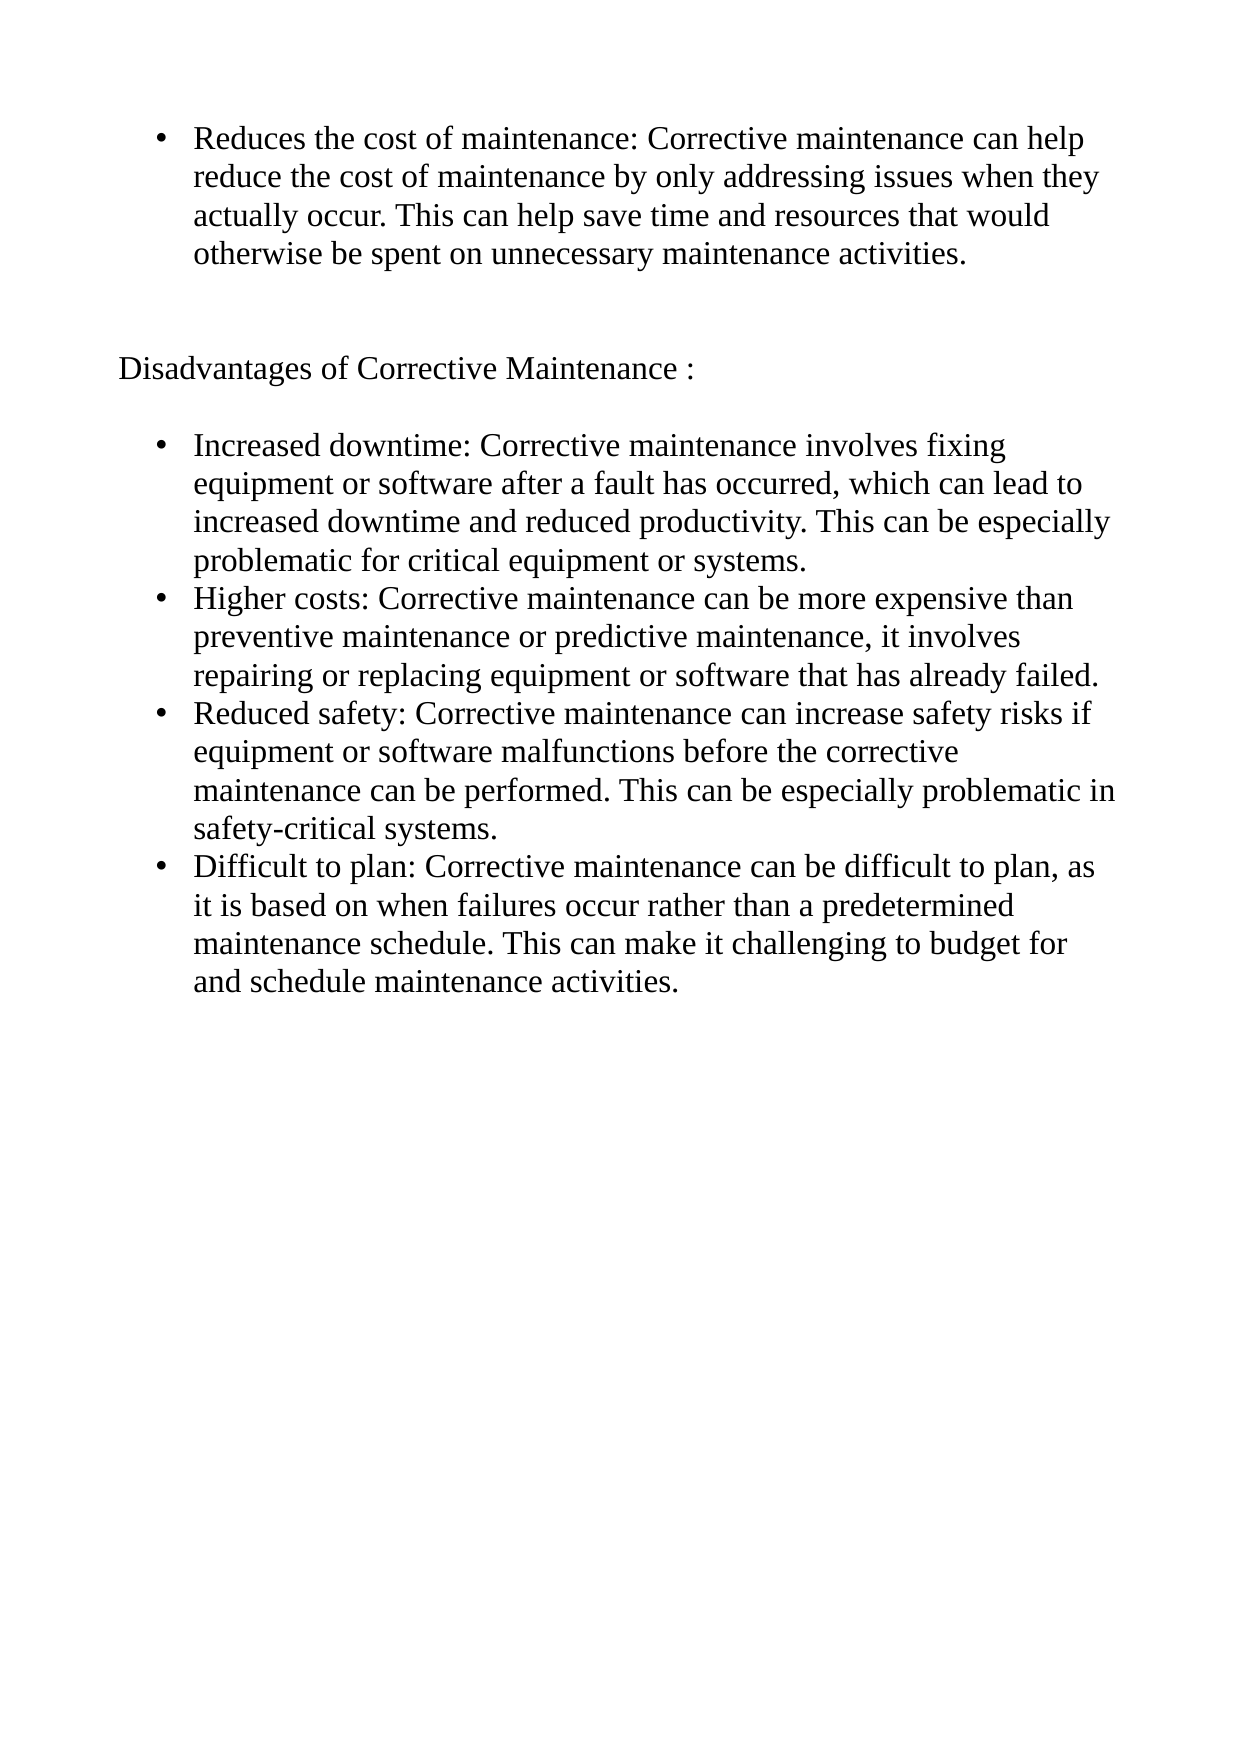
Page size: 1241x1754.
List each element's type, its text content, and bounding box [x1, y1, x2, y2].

list Reduces the cost of maintenance: Corrective maintenance can help reduce the cost of maintenance by only addressing issues when they actually occur. This can help save time and resources that would otherwise be spent on unnecessary maintenance activities. [156, 118, 1122, 271]
list Reduced safety: Corrective maintenance can increase safety risks if equipment or software malfunctions before the corrective maintenance can be performed. This can be especially problematic in safety-critical systems. [156, 693, 1122, 846]
list Increased downtime: Corrective maintenance involves fixing equipment or software after a fault has occurred, which can lead to increased downtime and reduced productivity. This can be especially problematic for critical equipment or systems. [156, 425, 1122, 578]
text Disadvantages of Corrective Maintenance : [118, 348, 1122, 386]
list Higher costs: Corrective maintenance can be more expensive than preventive maintenance or predictive maintenance, it involves repairing or replacing equipment or software that has already failed. [156, 578, 1122, 693]
list Difficult to plan: Corrective maintenance can be difficult to plan, as it is based on when failures occur rather than a predetermined maintenance schedule. This can make it challenging to budget for and schedule maintenance activities. [156, 846, 1122, 1000]
